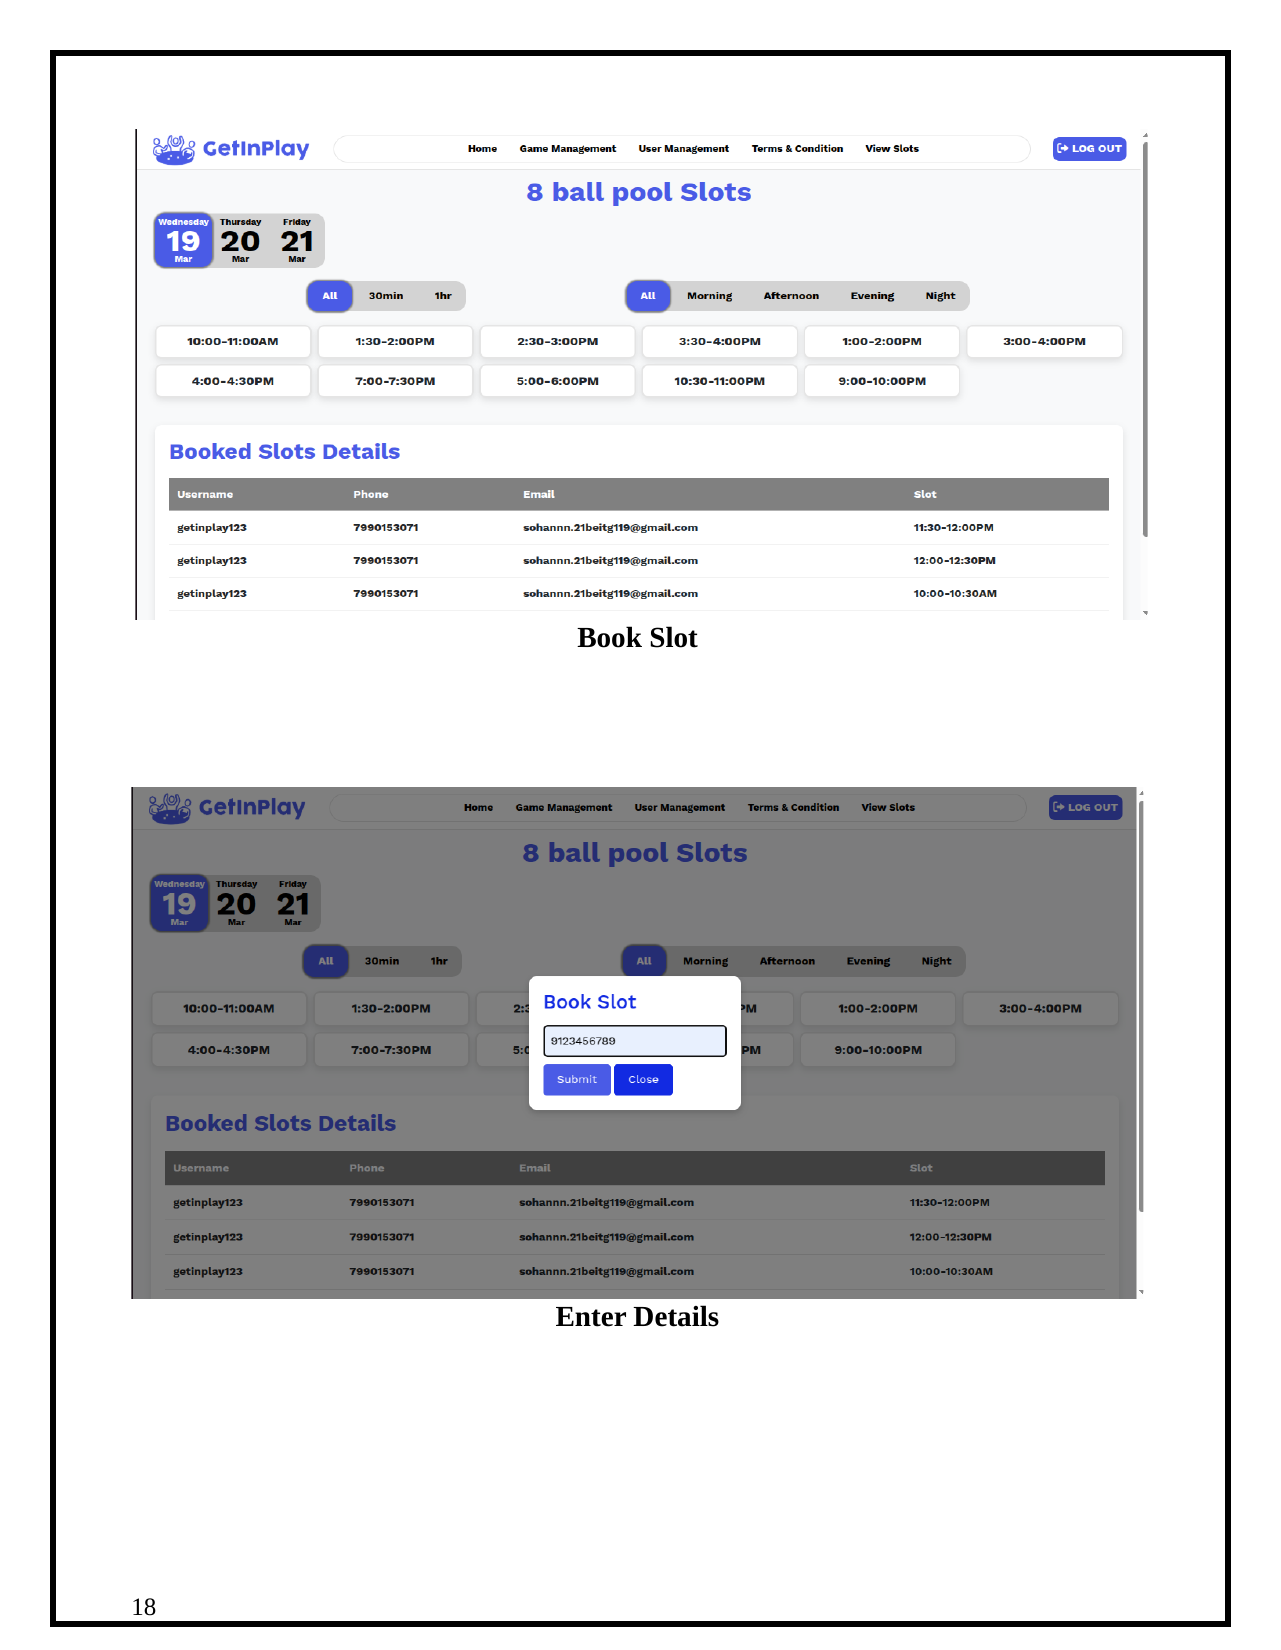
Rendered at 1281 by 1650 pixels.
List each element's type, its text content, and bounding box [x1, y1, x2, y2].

text Enter Details [131, 1299, 1143, 1332]
picture [131, 787, 1144, 1299]
text Book Slot [131, 144, 1143, 653]
picture [135, 129, 1148, 620]
